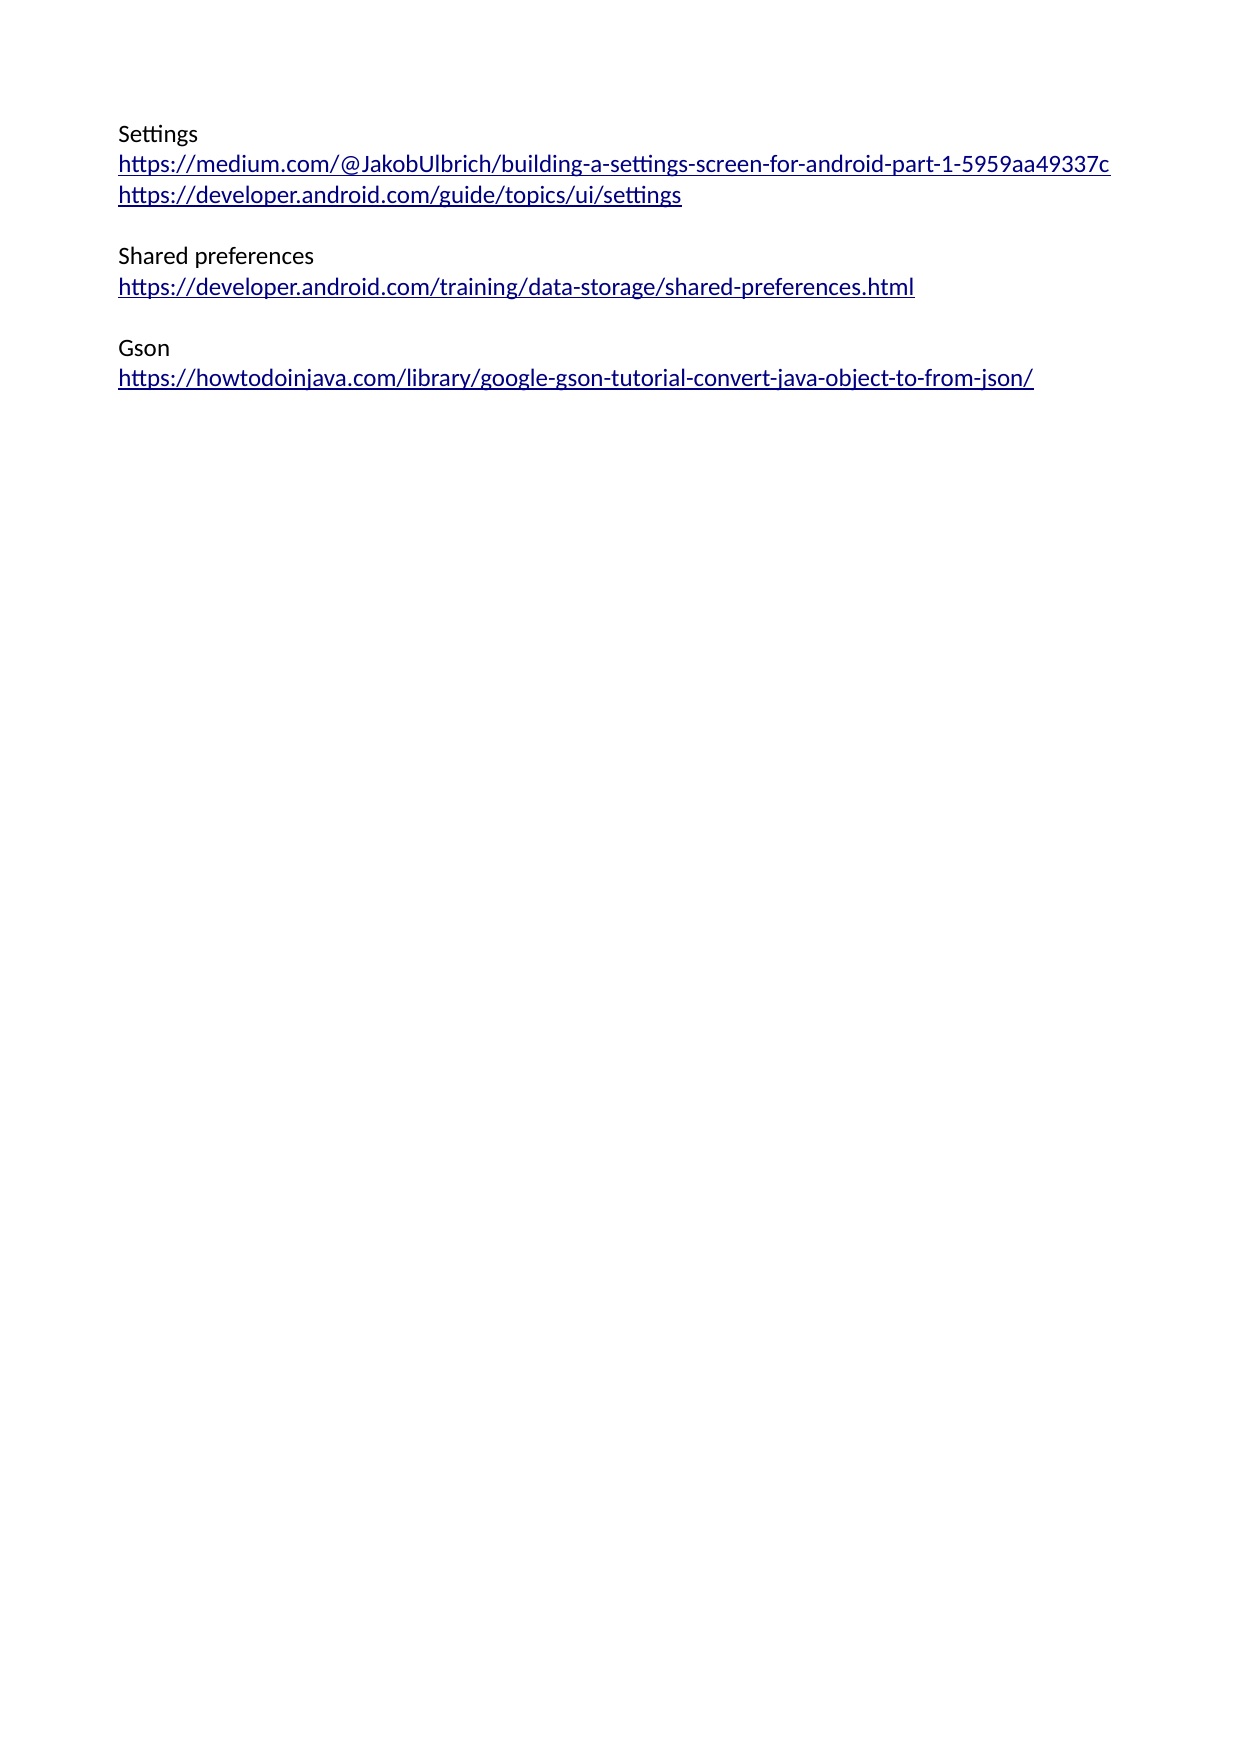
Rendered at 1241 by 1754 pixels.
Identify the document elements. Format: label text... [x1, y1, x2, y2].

text Shared preferences [118, 240, 1122, 271]
text Settings [118, 118, 1122, 149]
text https://developer.android.com/guide/topics/ui/settings [118, 179, 1122, 210]
text https://howtodoinjava.com/library/google-gson-tutorial-convert-java-object-to-from-json/ [118, 362, 1122, 393]
text https://developer.android.com/training/data-storage/shared-preferences.html [118, 271, 1122, 301]
text Gson [118, 332, 1122, 362]
text https://medium.com/@JakobUlbrich/building-a-settings-screen-for-android-part-1-5959aa49337c [118, 149, 1122, 179]
